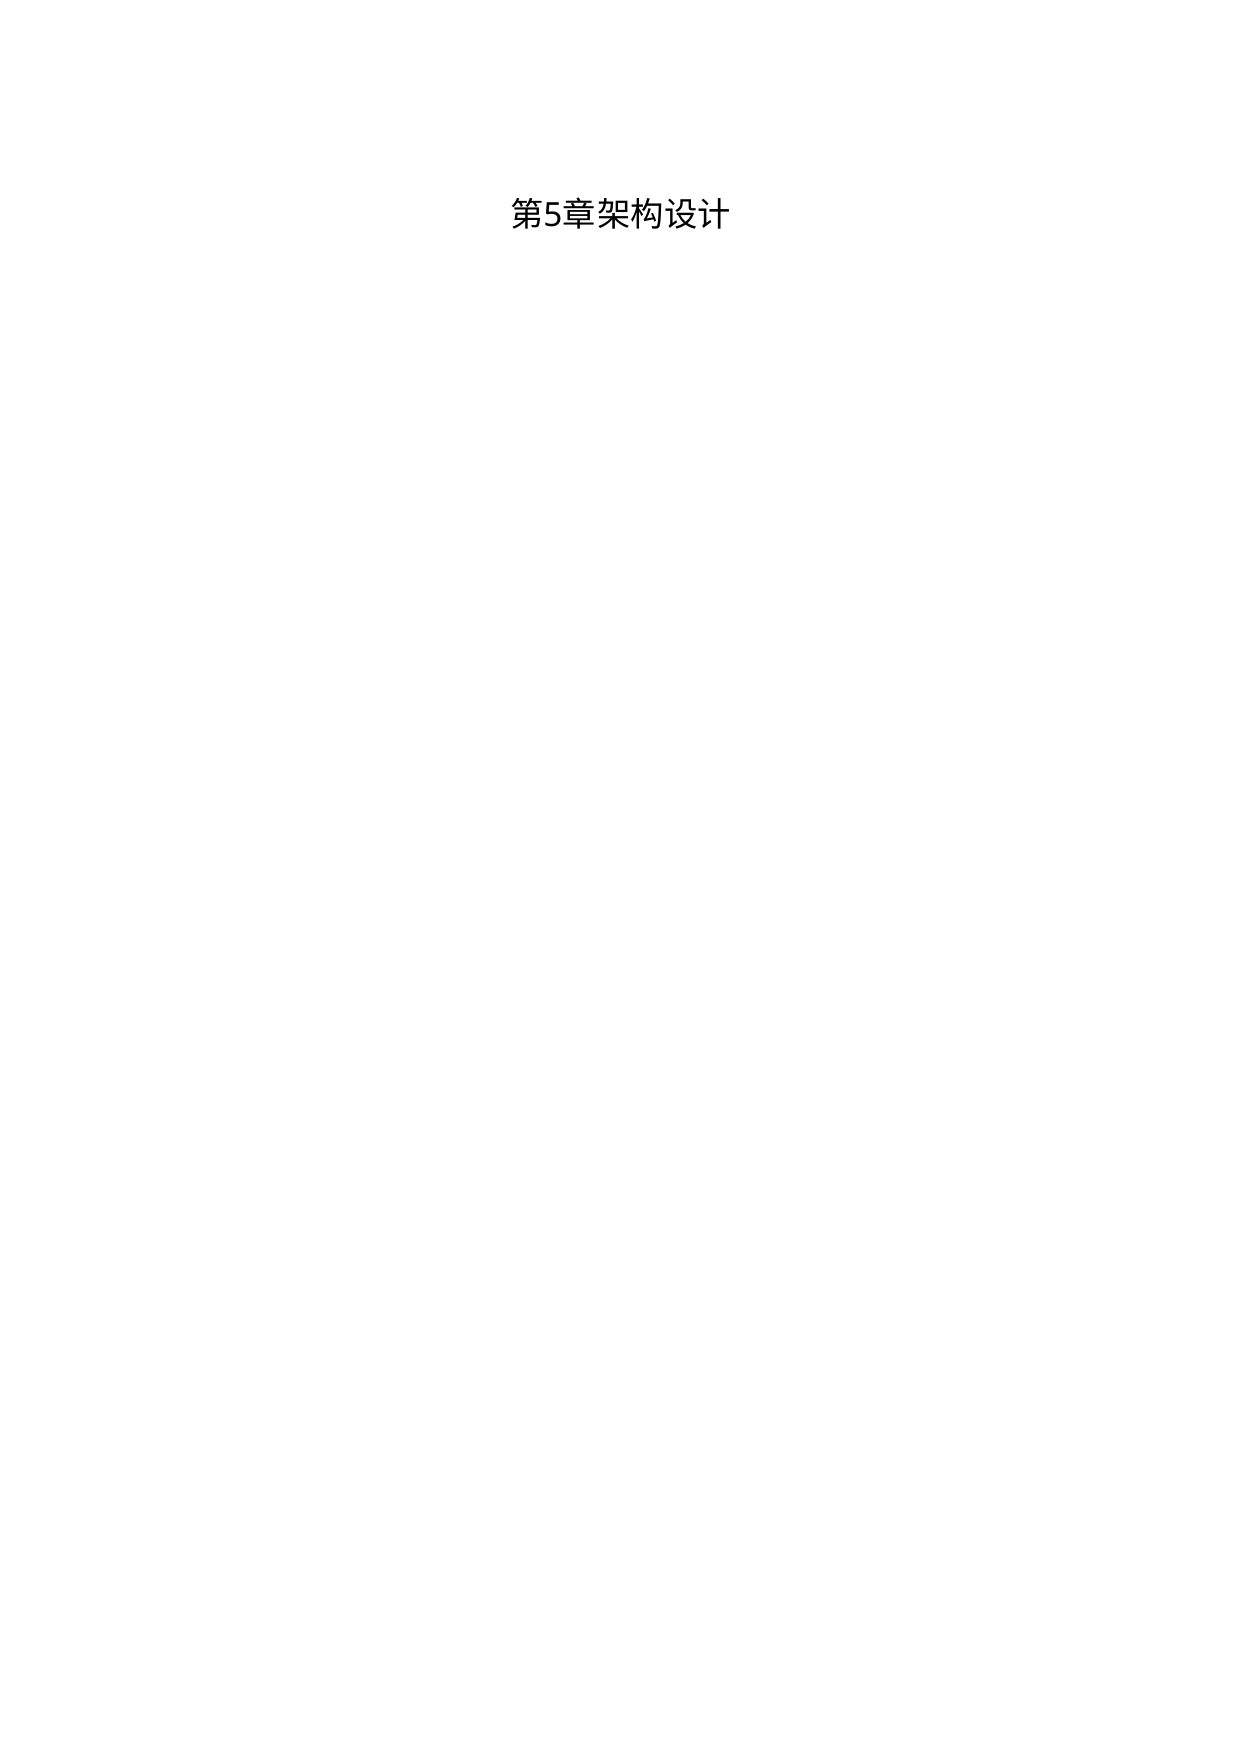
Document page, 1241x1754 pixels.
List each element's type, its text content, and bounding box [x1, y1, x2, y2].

subtitle 架构设计 [118, 188, 1122, 236]
